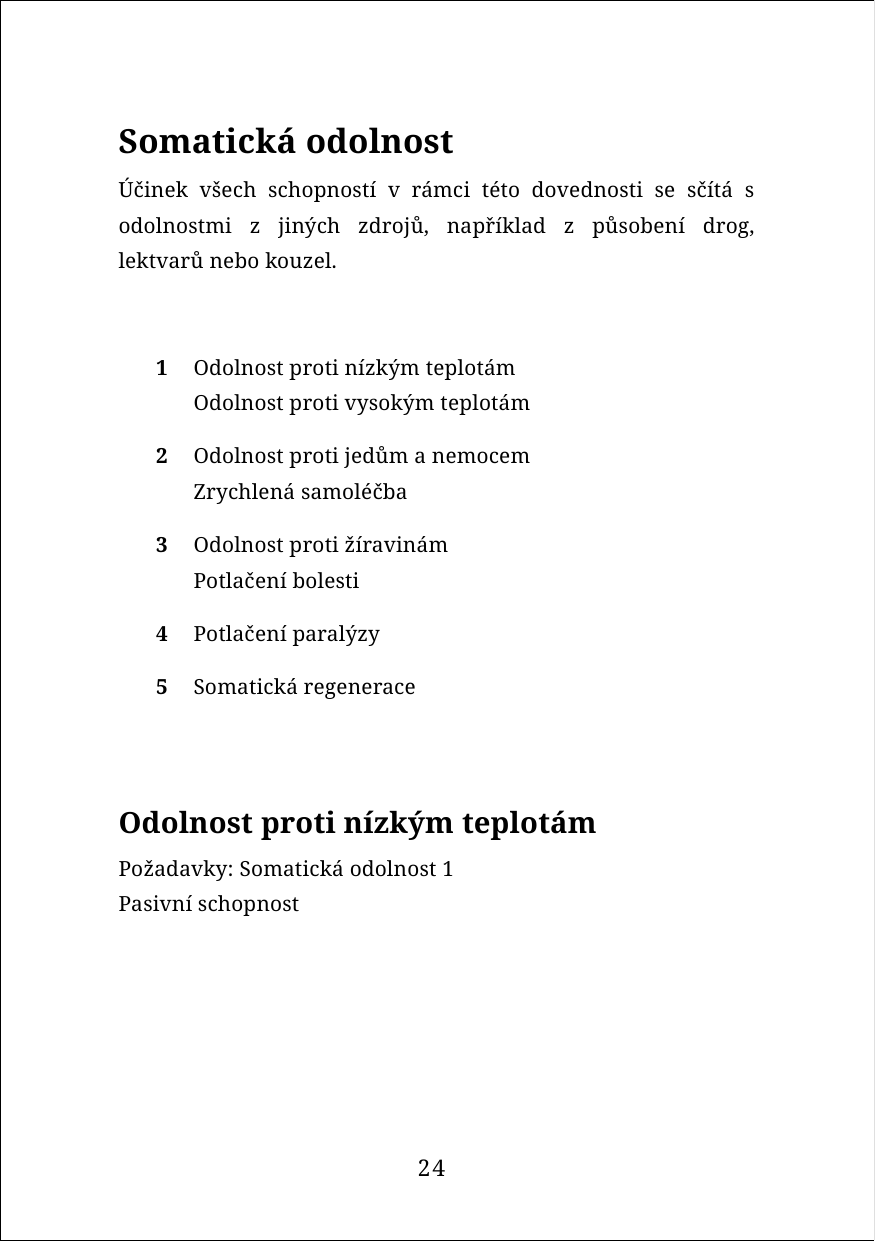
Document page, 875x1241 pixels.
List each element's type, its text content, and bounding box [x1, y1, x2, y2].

list Potlačení paralýzy [156, 619, 756, 648]
list Odolnost proti nízkým teplotám Odolnost proti vysokým teplotám [156, 353, 756, 417]
list Odolnost proti žíravinám Potlačení bolesti [156, 530, 756, 594]
text Požadavky: Somatická odolnost 1 Pasivní schopnost [118, 854, 756, 953]
subtitle Somatická odolnost [118, 118, 756, 164]
list Odolnost proti jedům a nemocem Zrychlená samoléčba [156, 442, 756, 506]
text Účinek všech schopností v rámci této dovednosti se sčítá s odolnostmi z jiných zdrojů, například z působení drog, lektvarů nebo kouzel. [118, 175, 756, 275]
list Somatická regenerace [156, 672, 756, 701]
subtitle Odolnost proti nízkým teplotám [118, 802, 756, 842]
